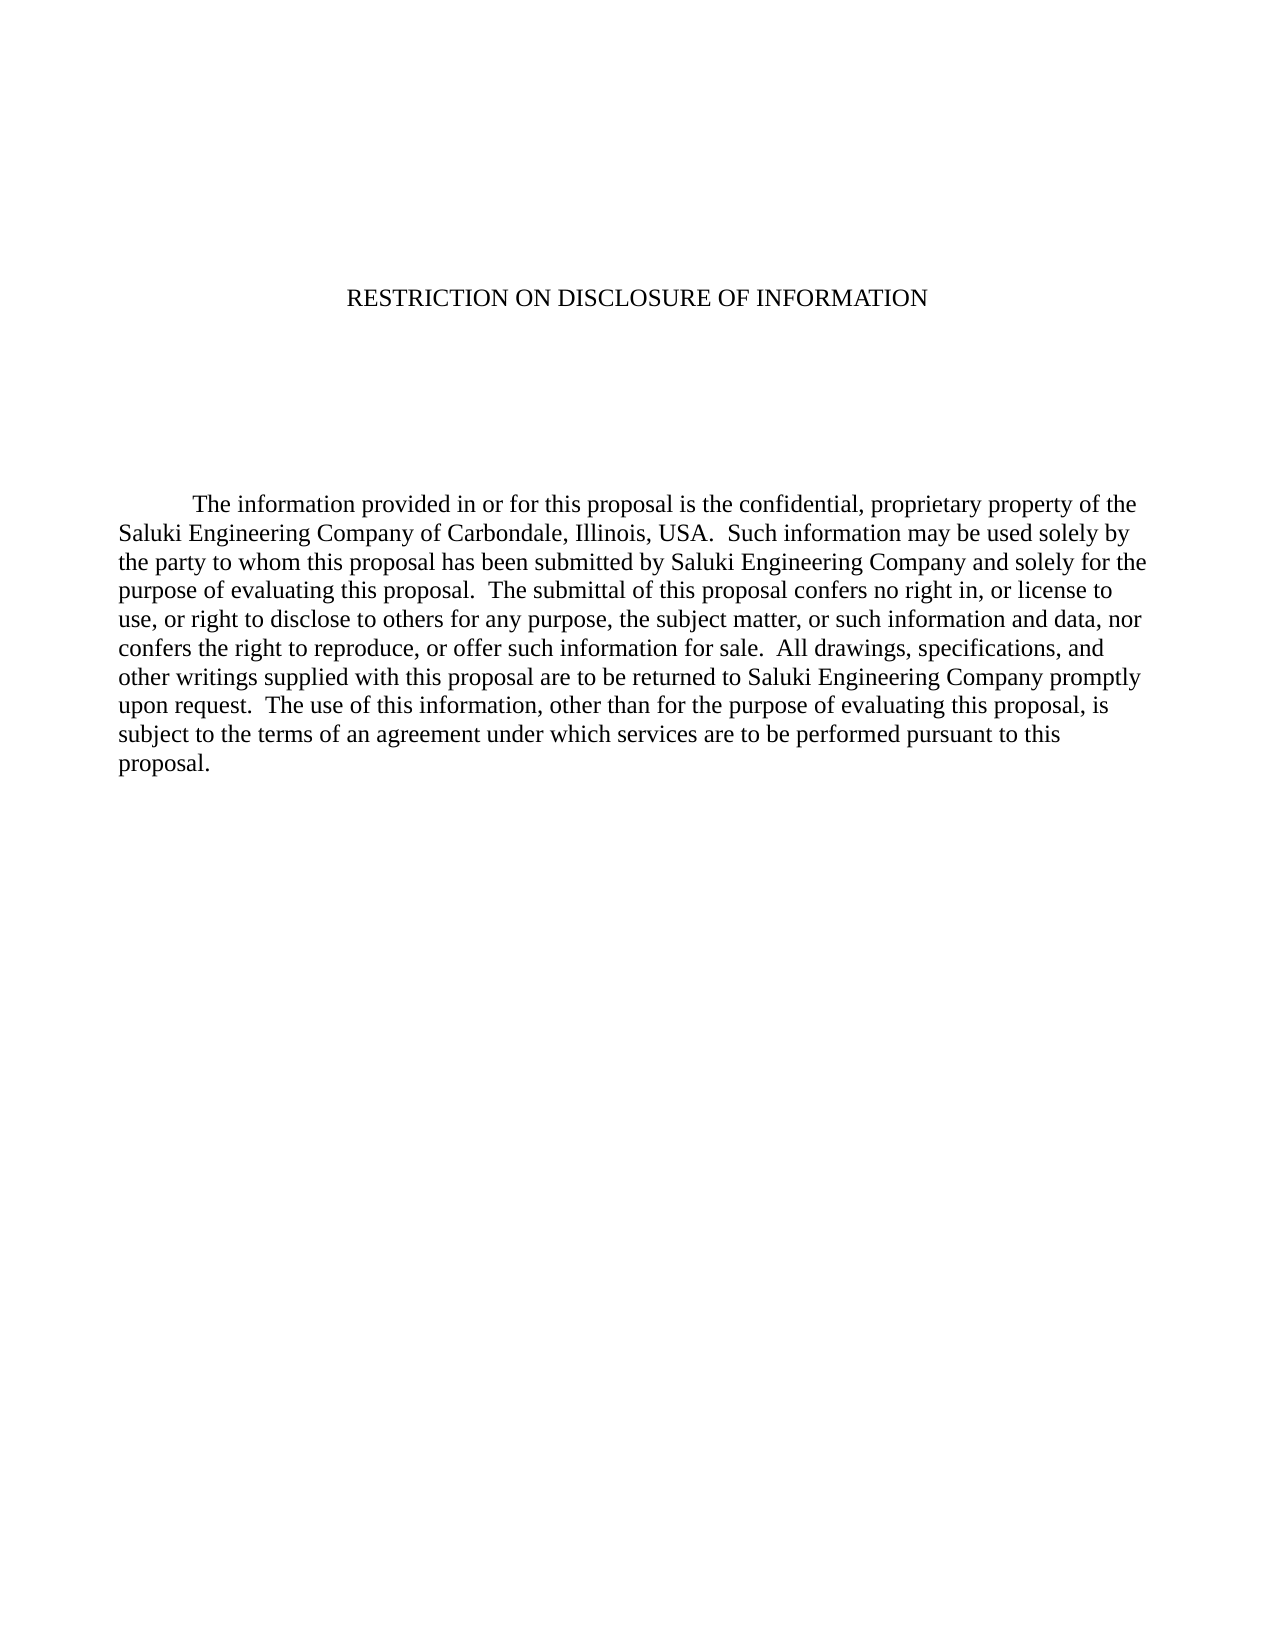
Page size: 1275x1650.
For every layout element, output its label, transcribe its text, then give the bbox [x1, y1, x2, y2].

text The information provided in or for this proposal is the confidential, proprietary property of the Saluki Engineering Company of Carbondale, Illinois, USA. Such information may be used solely by the party to whom this proposal has been submitted by Saluki Engineering Company and solely for the purpose of evaluating this proposal. The submittal of this proposal confers no right in, or license to use, or right to disclose to others for any purpose, the subject matter, or such information and data, nor confers the right to reproduce, or offer such information for sale. All drawings, specifications, and other writings supplied with this proposal are to be returned to Saluki Engineering Company promptly upon request. The use of this information, other than for the purpose of evaluating this proposal, is subject to the terms of an agreement under which services are to be performed pursuant to this proposal. [118, 489, 1157, 777]
text RESTRICTION ON DISCLOSURE OF INFORMATION [118, 283, 1157, 312]
